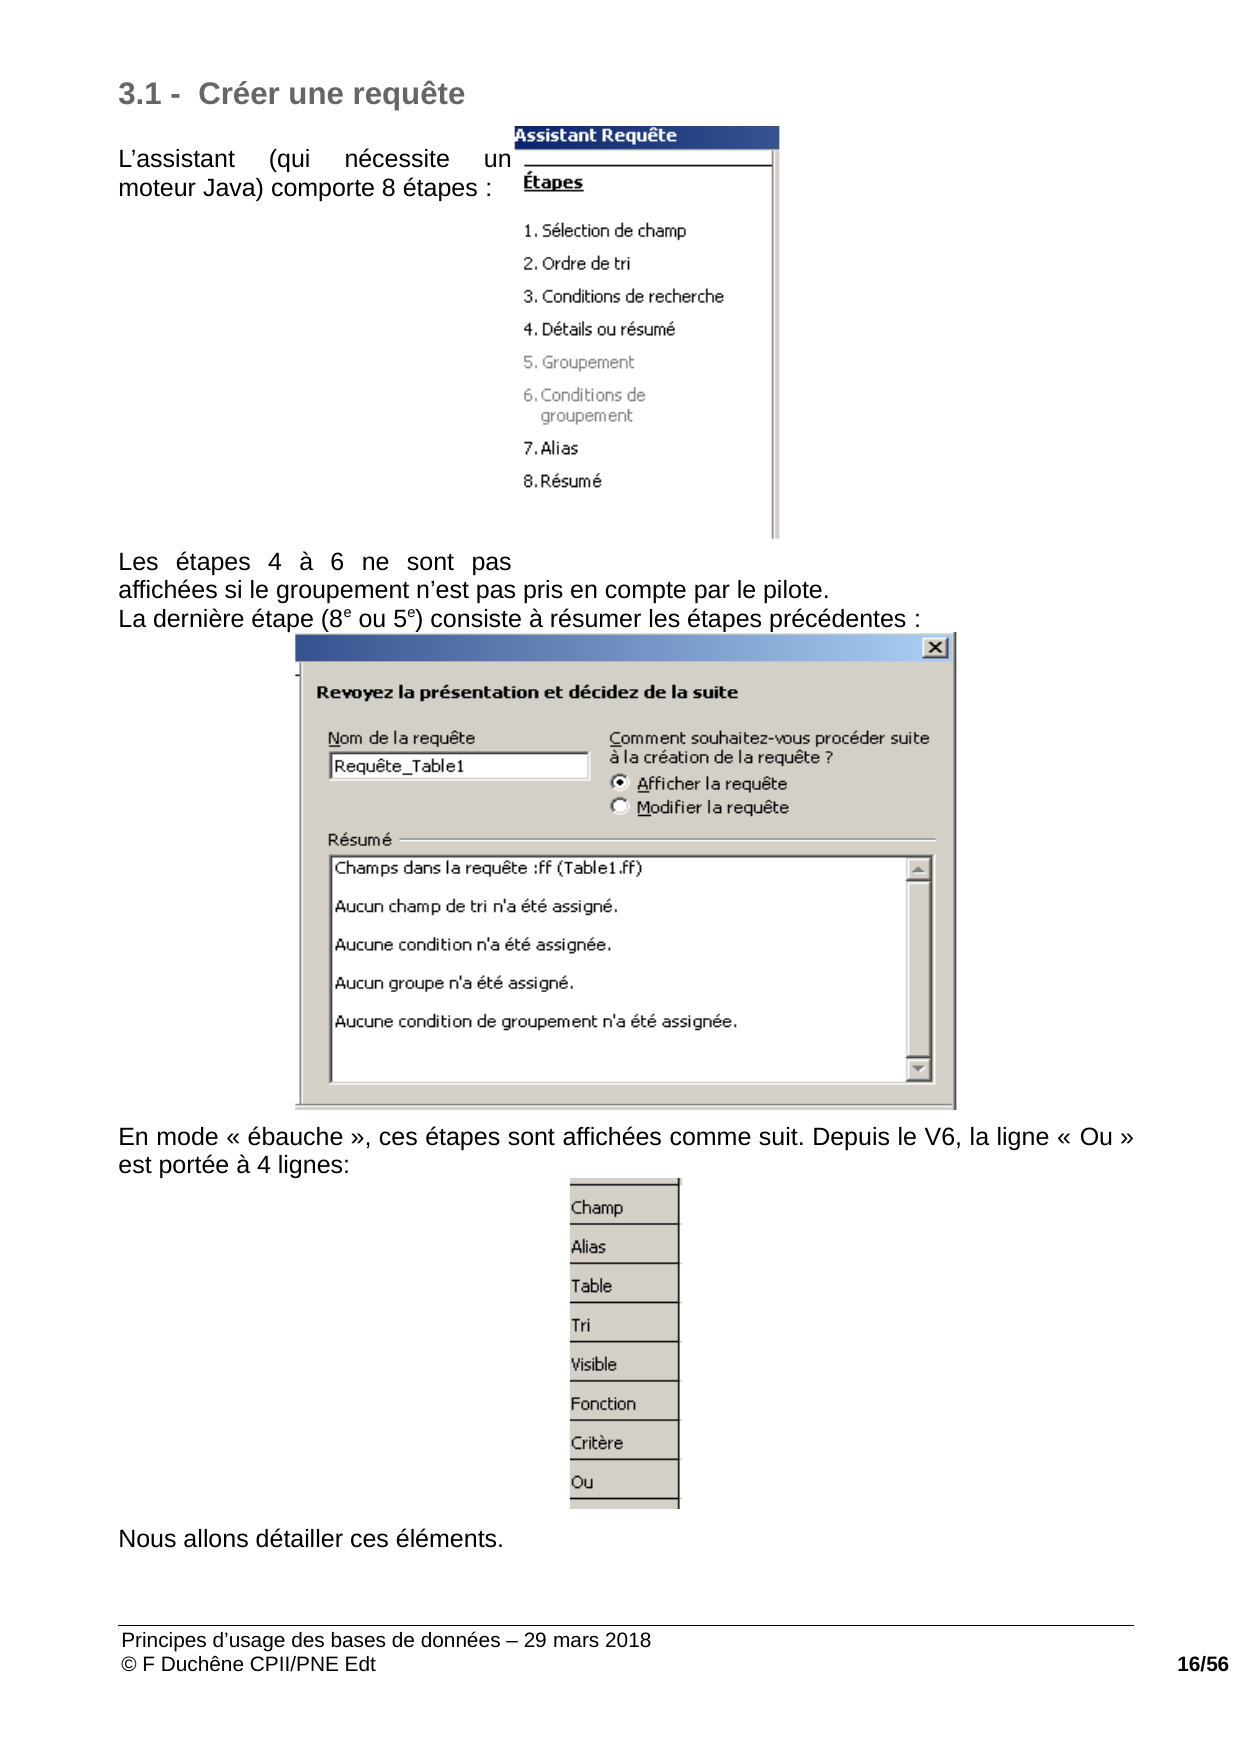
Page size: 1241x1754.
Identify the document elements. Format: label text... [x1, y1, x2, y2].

subtitle Créer une requête [118, 75, 1134, 111]
text Les étapes 4 à 6 ne sont pas affichées si le groupement n’est pas pris en compte par le pilote. [118, 546, 1134, 604]
picture [512, 126, 780, 547]
text [780, 144, 1134, 201]
text Nous allons détailler ces éléments. [118, 1524, 1134, 1553]
picture [569, 1178, 683, 1509]
text La dernière étape (8e ou 5e) consiste à résumer les étapes précédentes : [118, 604, 1134, 633]
text En mode « ébauche », ces étapes sont affichées comme suit. Depuis le V6, la ligne « Ou » est portée à 4 lignes: [118, 1121, 1134, 1179]
text L’assistant (qui nécessite un moteur Java) comporte 8 étapes : [118, 144, 512, 201]
